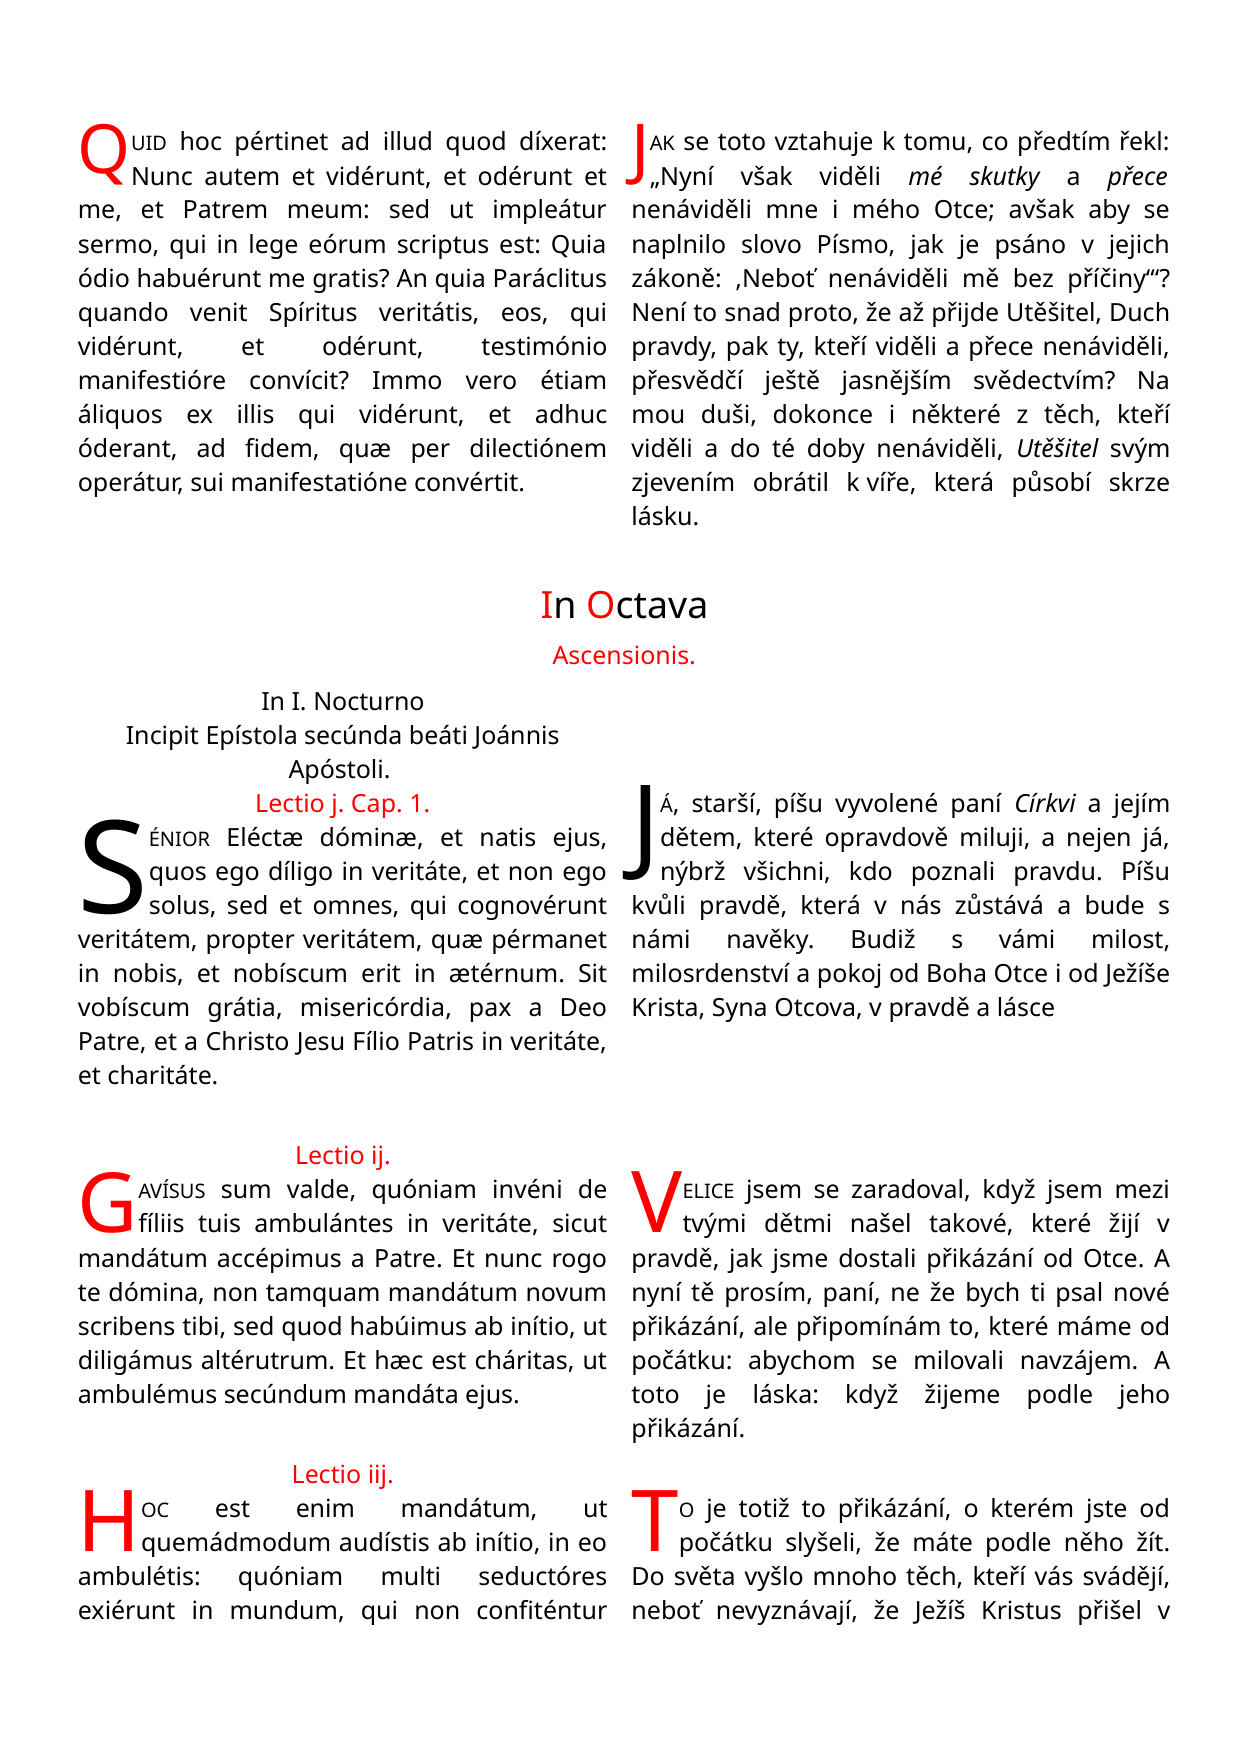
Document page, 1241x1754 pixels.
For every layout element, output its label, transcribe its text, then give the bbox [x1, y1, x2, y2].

table_cell Lectio ij. Gavísus sum valde, quóniam invéni de fíliis tuis ambulántes in veritáte, sicut mandátum accépimus a Patre. Et nunc rogo te dómina, non tamquam mandátum novum scribens tibi, sed quod habúimus ab inítio, ut diligámus altérutrum. Et hæc est cháritas, ut ambulémus secúndum mandáta ejus. [66, 1132, 619, 1451]
table_cell Jak se toto vztahuje k tomu, co předtím řekl: „Nyní však viděli mé skutky a přece nenáviděli mne i mého Otce; avšak aby se naplnilo slovo Písmo, jak je psáno v jejich zákoně: ,Neboť nenáviděli mě bez příčiny‘“? Není to snad proto, že až přijde Utěšitel, Duch pravdy, pak ty, kteří viděli a přece nenáviděli, přesvědčí ještě jasnějším svědectvím? Na mou duši, dokonce i některé z těch, kteří viděli a do té doby nenáviděli, Utěšitel svým zjevením obrátil k víře, která působí skrze lásku. [619, 118, 1182, 573]
table_cell Velice jsem se zaradoval, když jsem mezi tvými dětmi našel takové, které žijí v pravdě, jak jsme dostali přikázání od Otce. A nyní tě prosím, paní, ne že bych ti psal nové přikázání, ale připomínám to, které máme od počátku: abychom se milovali navzájem. A toto je láska: když žijeme podle jeho přikázání. [619, 1132, 1182, 1451]
table_cell In Octava Ascensionis. [66, 573, 1182, 677]
table_cell Lectio iij. Hoc est enim mandátum, ut quemádmodum audístis ab inítio, in eo ambulétis: quóniam multi seductóres exiérunt in mundum, qui non confiténtur [66, 1451, 619, 1633]
table_cell Já, starší, píšu vyvolené paní Církvi a jejím dětem, které opravdově miluji, a nejen já, nýbrž všichni, kdo poznali pravdu. Píšu kvůli pravdě, která v nás zůstává a bude s námi navěky. Budiž s vámi milost, milosrdenství a pokoj od Boha Otce i od Ježíše Krista, Syna Otcova, v pravdě a lásce [619, 678, 1182, 1132]
table_cell To je totiž to přikázání, o kterém jste od počátku slyšeli, že máte podle něho žít. Do světa vyšlo mnoho těch, kteří vás svádějí, neboť nevyznávají, že Ježíš Kristus přišel v [619, 1451, 1182, 1633]
table_cell In I. Nocturno Incipit Epístola secúnda beáti Joánnis Apóstoli. Lectio j. Cap. 1. Sénior Eléctæ dóminæ, et natis ejus, quos ego díligo in veritáte, et non ego solus, sed et omnes, qui cognovérunt veritátem, propter veritátem, quæ pérmanet in nobis, et nobíscum erit in ætérnum. Sit vobíscum grátia, misericórdia, pax a Deo Patre, et a Christo Jesu Fílio Patris in veritáte, et charitáte. [66, 678, 619, 1132]
table_cell Quid hoc pértinet ad illud quod díxerat: Nunc autem et vidérunt, et odérunt et me, et Patrem meum: sed ut impleátur sermo, qui in lege eórum scriptus est: Quia ódio habuérunt me gratis? An quia Paráclitus quando venit Spíritus veritátis, eos, qui vidérunt, et odérunt, testimónio manifestióre convícit? Immo vero étiam áliquos ex illis qui vidérunt, et adhuc óderant, ad fidem, quæ per dilectiónem operátur, sui manifestatióne convértit. [66, 118, 619, 573]
